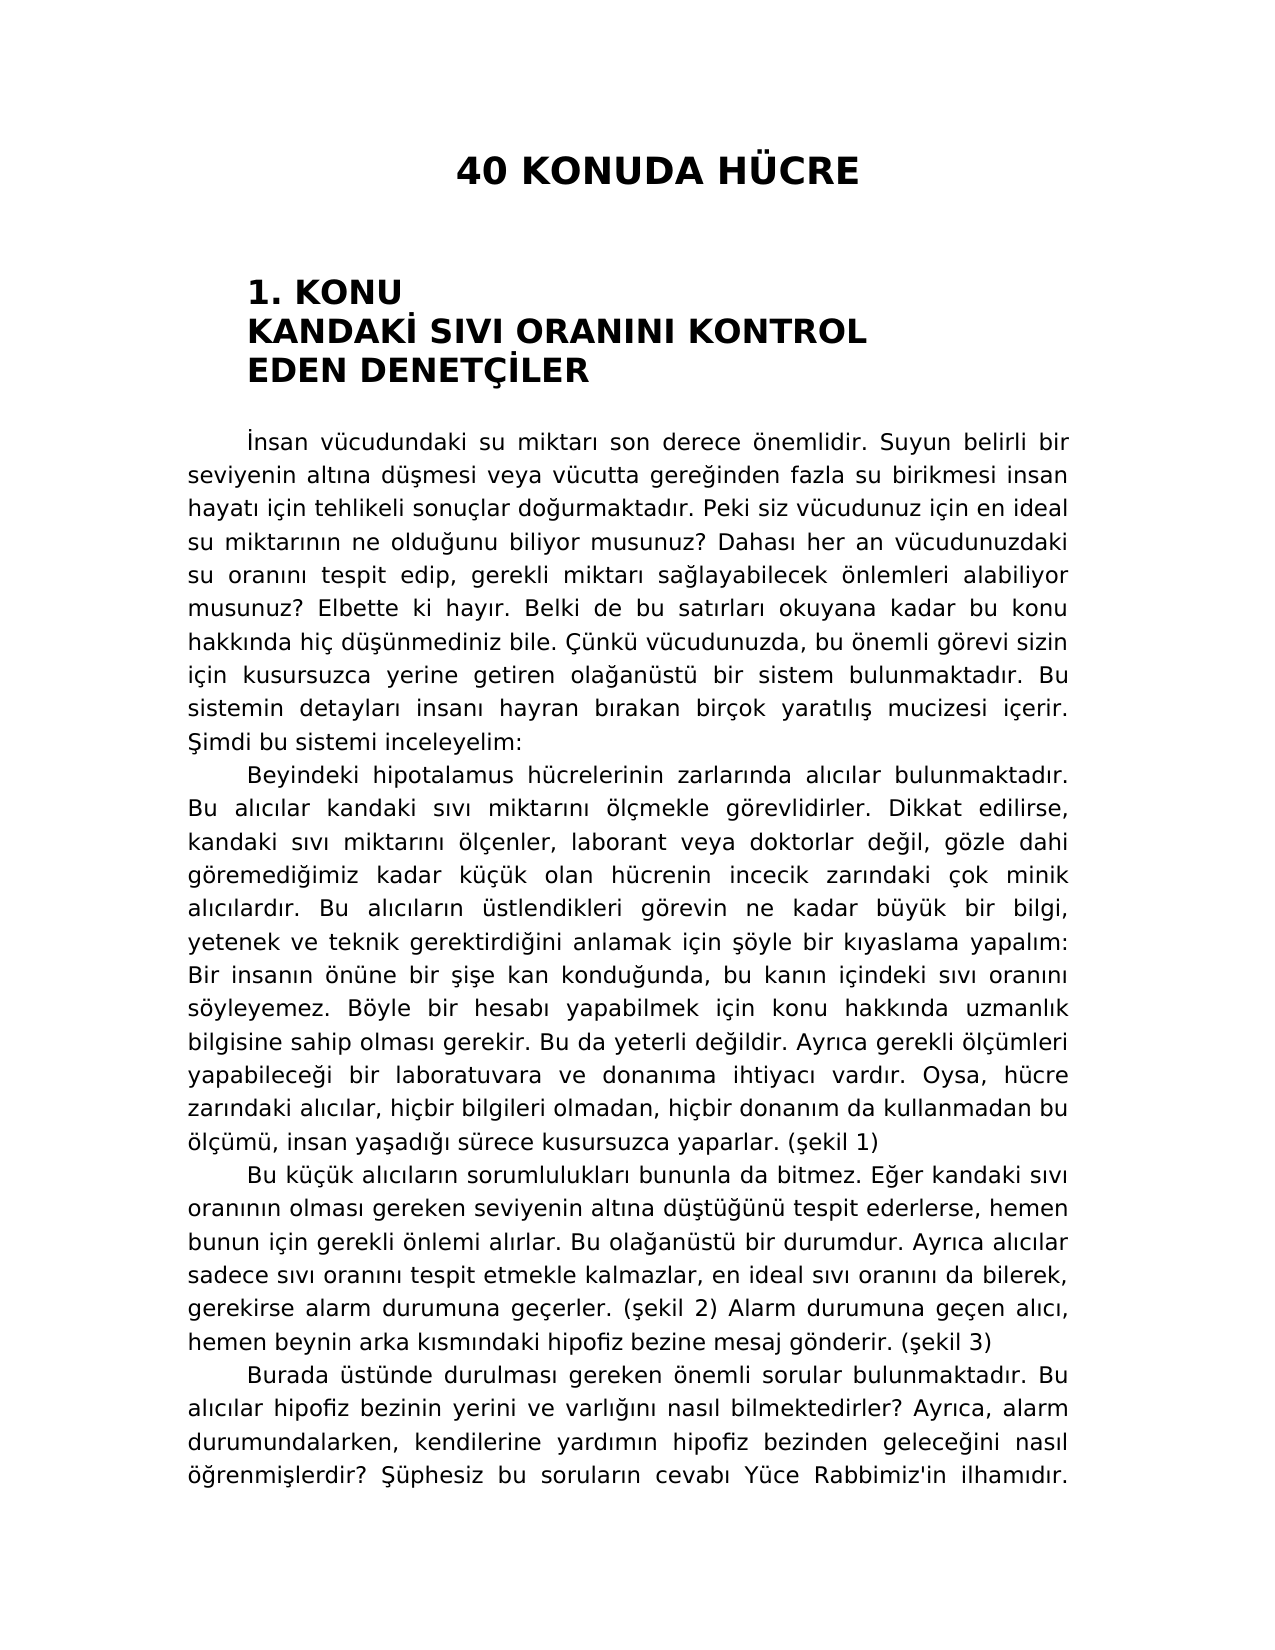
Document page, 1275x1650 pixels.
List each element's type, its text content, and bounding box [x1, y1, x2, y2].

text KANDAKİ SIVI ORANINI KONTROL [187, 312, 1070, 351]
text Burada üstünde durulması gereken önemli sorular bulunmaktadır. Bu alıcılar hipofiz bezinin yerini ve varlığını nasıl bilmektedirler? Ayrıca, alarm durumundalarken, kendilerine yardımın hipofiz bezinden geleceğini nasıl öğrenmişlerdir? Şüphesiz bu soruların cevabı Yüce Rabbimiz'in ilhamıdır. [187, 1357, 1070, 1490]
text Bu küçük alıcıların sorumlulukları bununla da bitmez. Eğer kandaki sıvı oranının olması gereken seviyenin altına düştüğünü tespit ederlerse, hemen bunun için gerekli önlemi alırlar. Bu olağanüstü bir durumdur. Ayrıca alıcılar sadece sıvı oranını tespit etmekle kalmazlar, en ideal sıvı oranını da bilerek, gerekirse alarm durumuna geçerler. (şekil 2) Alarm durumuna geçen alıcı, hemen beynin arka kısmındaki hipofiz bezine mesaj gönderir. (şekil 3) [187, 1157, 1070, 1357]
text 40 KONUDA HÜCRE [187, 150, 1070, 194]
text Beyindeki hipotalamus hücrelerinin zarlarında alıcılar bulunmaktadır. Bu alıcılar kandaki sıvı miktarını ölçmekle görevlidirler. Dikkat edilirse, kandaki sıvı miktarını ölçenler, laborant veya doktorlar değil, gözle dahi göremediğimiz kadar küçük olan hücrenin incecik zarındaki çok minik alıcılardır. Bu alıcıların üstlendikleri görevin ne kadar büyük bir bilgi, yetenek ve teknik gerektirdiğini anlamak için şöyle bir kıyaslama yapalım: Bir insanın önüne bir şişe kan konduğunda, bu kanın içindeki sıvı oranını söyleyemez. Böyle bir hesabı yapabilmek için konu hakkında uzmanlık bilgisine sahip olması gerekir. Bu da yeterli değildir. Ayrıca gerekli ölçümleri yapabileceği bir laboratuvara ve donanıma ihtiyacı vardır. Oysa, hücre zarındaki alıcılar, hiçbir bilgileri olmadan, hiçbir donanım da kullanmadan bu ölçümü, insan yaşadığı sürece kusursuzca yaparlar. (şekil 1) [187, 757, 1070, 1157]
text 1. KONU [187, 274, 1070, 312]
text EDEN DENETÇİLER [187, 351, 1070, 390]
text İnsan vücudundaki su miktarı son derece önemlidir. Suyun belirli bir seviyenin altına düşmesi veya vücutta gereğinden fazla su birikmesi insan hayatı için tehlikeli sonuçlar doğurmaktadır. Peki siz vücudunuz için en ideal su miktarının ne olduğunu biliyor musunuz? Dahası her an vücudunuzdaki su oranını tespit edip, gerekli miktarı sağlayabilecek önlemleri alabiliyor musunuz? Elbette ki hayır. Belki de bu satırları okuyana kadar bu konu hakkında hiç düşünmediniz bile. Çünkü vücudunuzda, bu önemli görevi sizin için kusursuzca yerine getiren olağanüstü bir sistem bulunmaktadır. Bu sistemin detayları insanı hayran bırakan birçok yaratılış mucizesi içerir. Şimdi bu sistemi inceleyelim: [187, 423, 1070, 757]
